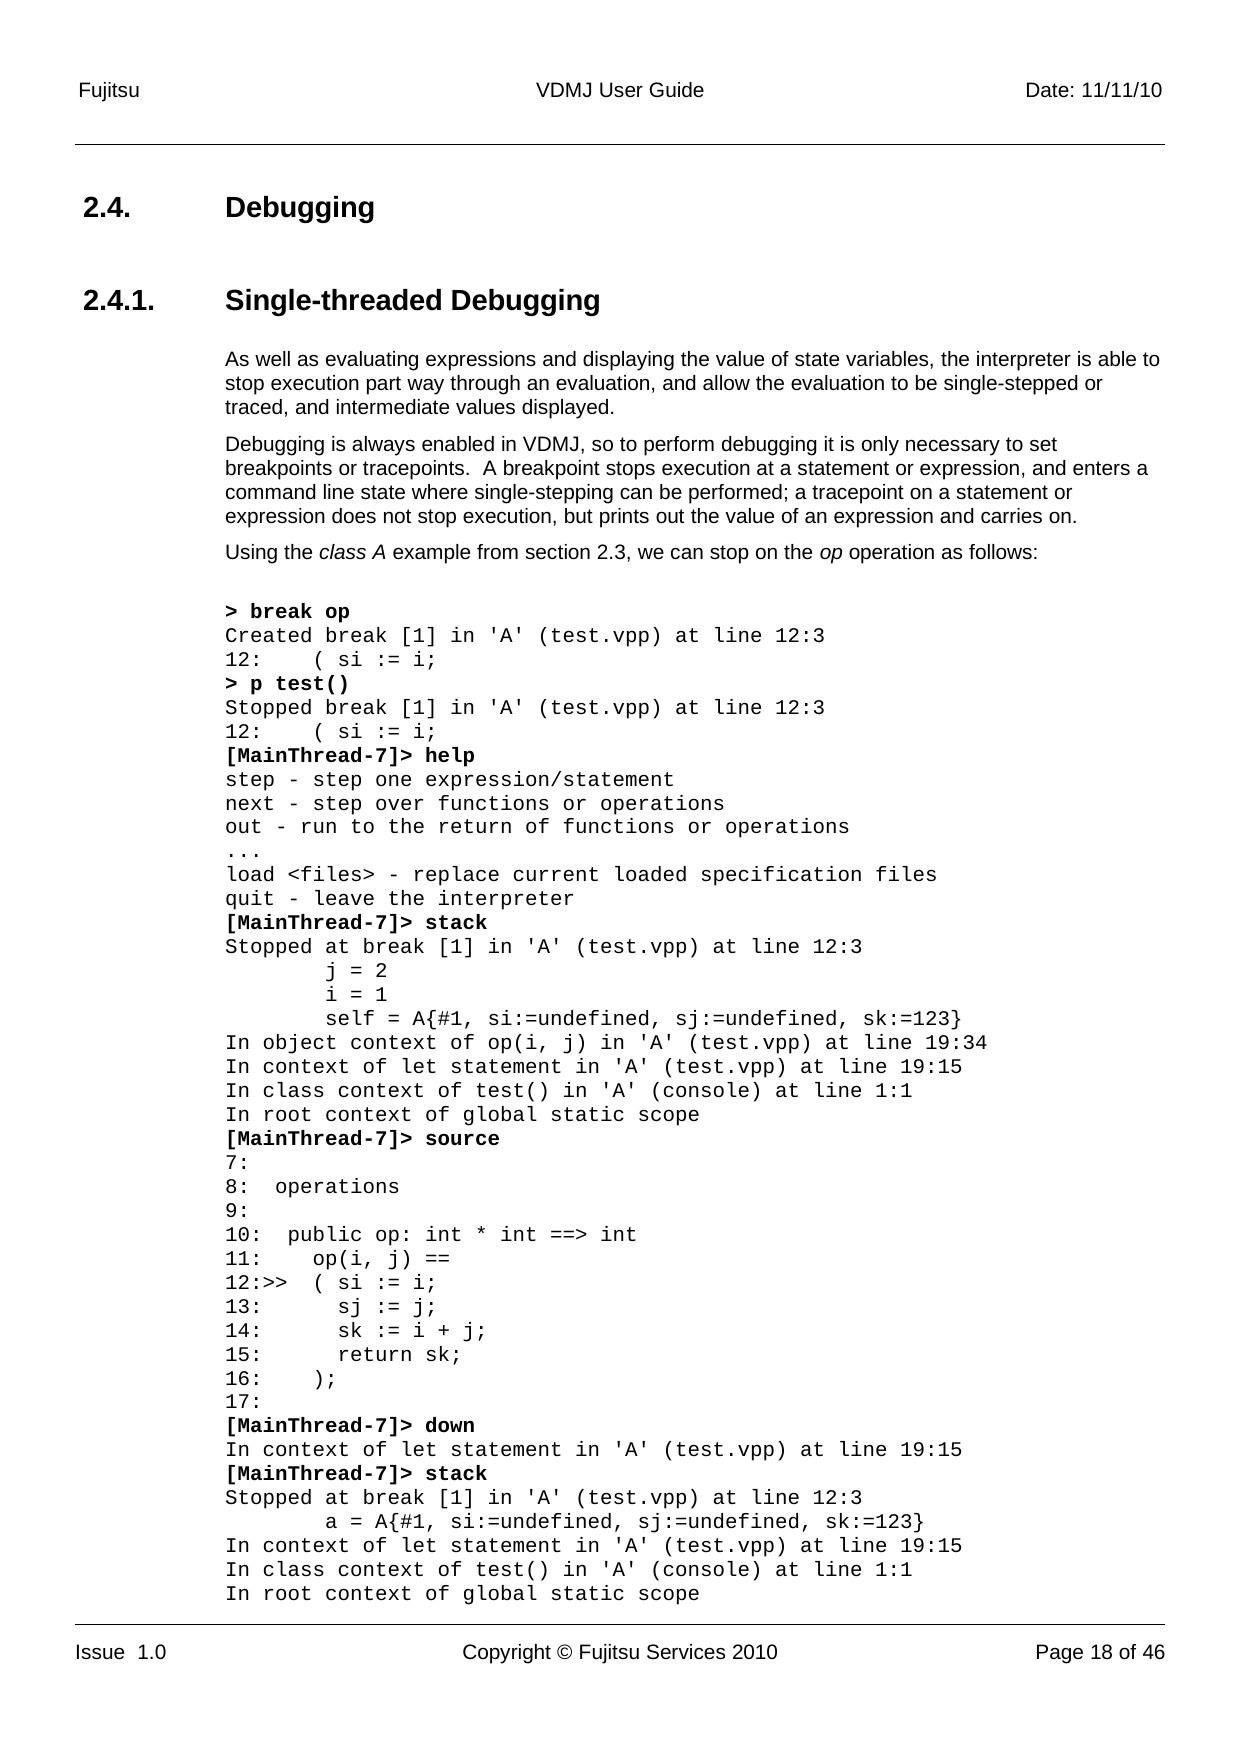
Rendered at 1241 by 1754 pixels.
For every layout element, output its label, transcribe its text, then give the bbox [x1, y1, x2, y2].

text [MainThread-7]> source [225, 1128, 1165, 1152]
subtitle Single-threaded Debugging [75, 283, 1165, 317]
text 17: [225, 1391, 1165, 1415]
text In context of let statement in 'A' (test.vpp) at line 19:15 [225, 1535, 1165, 1559]
text Created break [1] in 'A' (test.vpp) at line 12:3 [225, 625, 1165, 649]
text self = A{#1, si:=undefined, sj:=undefined, sk:=123} [225, 1008, 1165, 1032]
text In root context of global static scope [225, 1583, 1165, 1607]
text load <files> - replace current loaded specification files [225, 864, 1165, 888]
text Stopped at break [1] in 'A' (test.vpp) at line 12:3 [225, 1487, 1165, 1511]
text 12: ( si := i; [225, 649, 1165, 673]
text [MainThread-7]> help [225, 744, 1165, 768]
text 14: sk := i + j; [225, 1319, 1165, 1343]
subtitle Debugging [75, 190, 1165, 223]
text In class context of test() in 'A' (console) at line 1:1 [225, 1080, 1165, 1104]
text Stopped break [1] in 'A' (test.vpp) at line 12:3 [225, 697, 1165, 721]
text As well as evaluating expressions and displaying the value of state variables, the interpreter is able to stop execution part way through an evaluation, and allow the evaluation to be single-stepped or traced, and intermediate values displayed. [225, 347, 1165, 419]
text In root context of global static scope [225, 1104, 1165, 1128]
text step - step one expression/statement [225, 768, 1165, 792]
text 15: return sk; [225, 1343, 1165, 1367]
text i = 1 [225, 984, 1165, 1008]
text In object context of op(i, j) in 'A' (test.vpp) at line 19:34 [225, 1032, 1165, 1056]
text In class context of test() in 'A' (console) at line 1:1 [225, 1559, 1165, 1583]
text > p test() [225, 673, 1165, 697]
text 7: [225, 1152, 1165, 1176]
text > break op [225, 601, 1165, 625]
text out - run to the return of functions or operations [225, 816, 1165, 840]
text [MainThread-7]> stack [225, 1463, 1165, 1487]
text In context of let statement in 'A' (test.vpp) at line 19:15 [225, 1439, 1165, 1463]
text [MainThread-7]> stack [225, 912, 1165, 936]
text j = 2 [225, 960, 1165, 984]
text 9: [225, 1200, 1165, 1224]
text 11: op(i, j) == [225, 1248, 1165, 1272]
text Debugging is always enabled in VDMJ, so to perform debugging it is only necessary to set breakpoints or tracepoints. A breakpoint stops execution at a statement or expression, and enters a command line state where single-stepping can be performed; a tracepoint on a statement or expression does not stop execution, but prints out the value of an expression and carries on. [225, 431, 1165, 528]
text [MainThread-7]> down [225, 1415, 1165, 1439]
text 8: operations [225, 1176, 1165, 1200]
text quit - leave the interpreter [225, 888, 1165, 912]
text 10: public op: int * int ==> int [225, 1224, 1165, 1248]
text 16: ); [225, 1367, 1165, 1391]
text Stopped at break [1] in 'A' (test.vpp) at line 12:3 [225, 936, 1165, 960]
text 13: sj := j; [225, 1296, 1165, 1319]
text a = A{#1, si:=undefined, sj:=undefined, sk:=123} [225, 1511, 1165, 1535]
text 12:>> ( si := i; [225, 1272, 1165, 1296]
text 12: ( si := i; [225, 721, 1165, 744]
text next - step over functions or operations [225, 792, 1165, 816]
text ... [225, 840, 1165, 864]
text Using the class A example from section 2.3, we can stop on the op operation as follows: [225, 540, 1165, 564]
text In context of let statement in 'A' (test.vpp) at line 19:15 [225, 1056, 1165, 1080]
